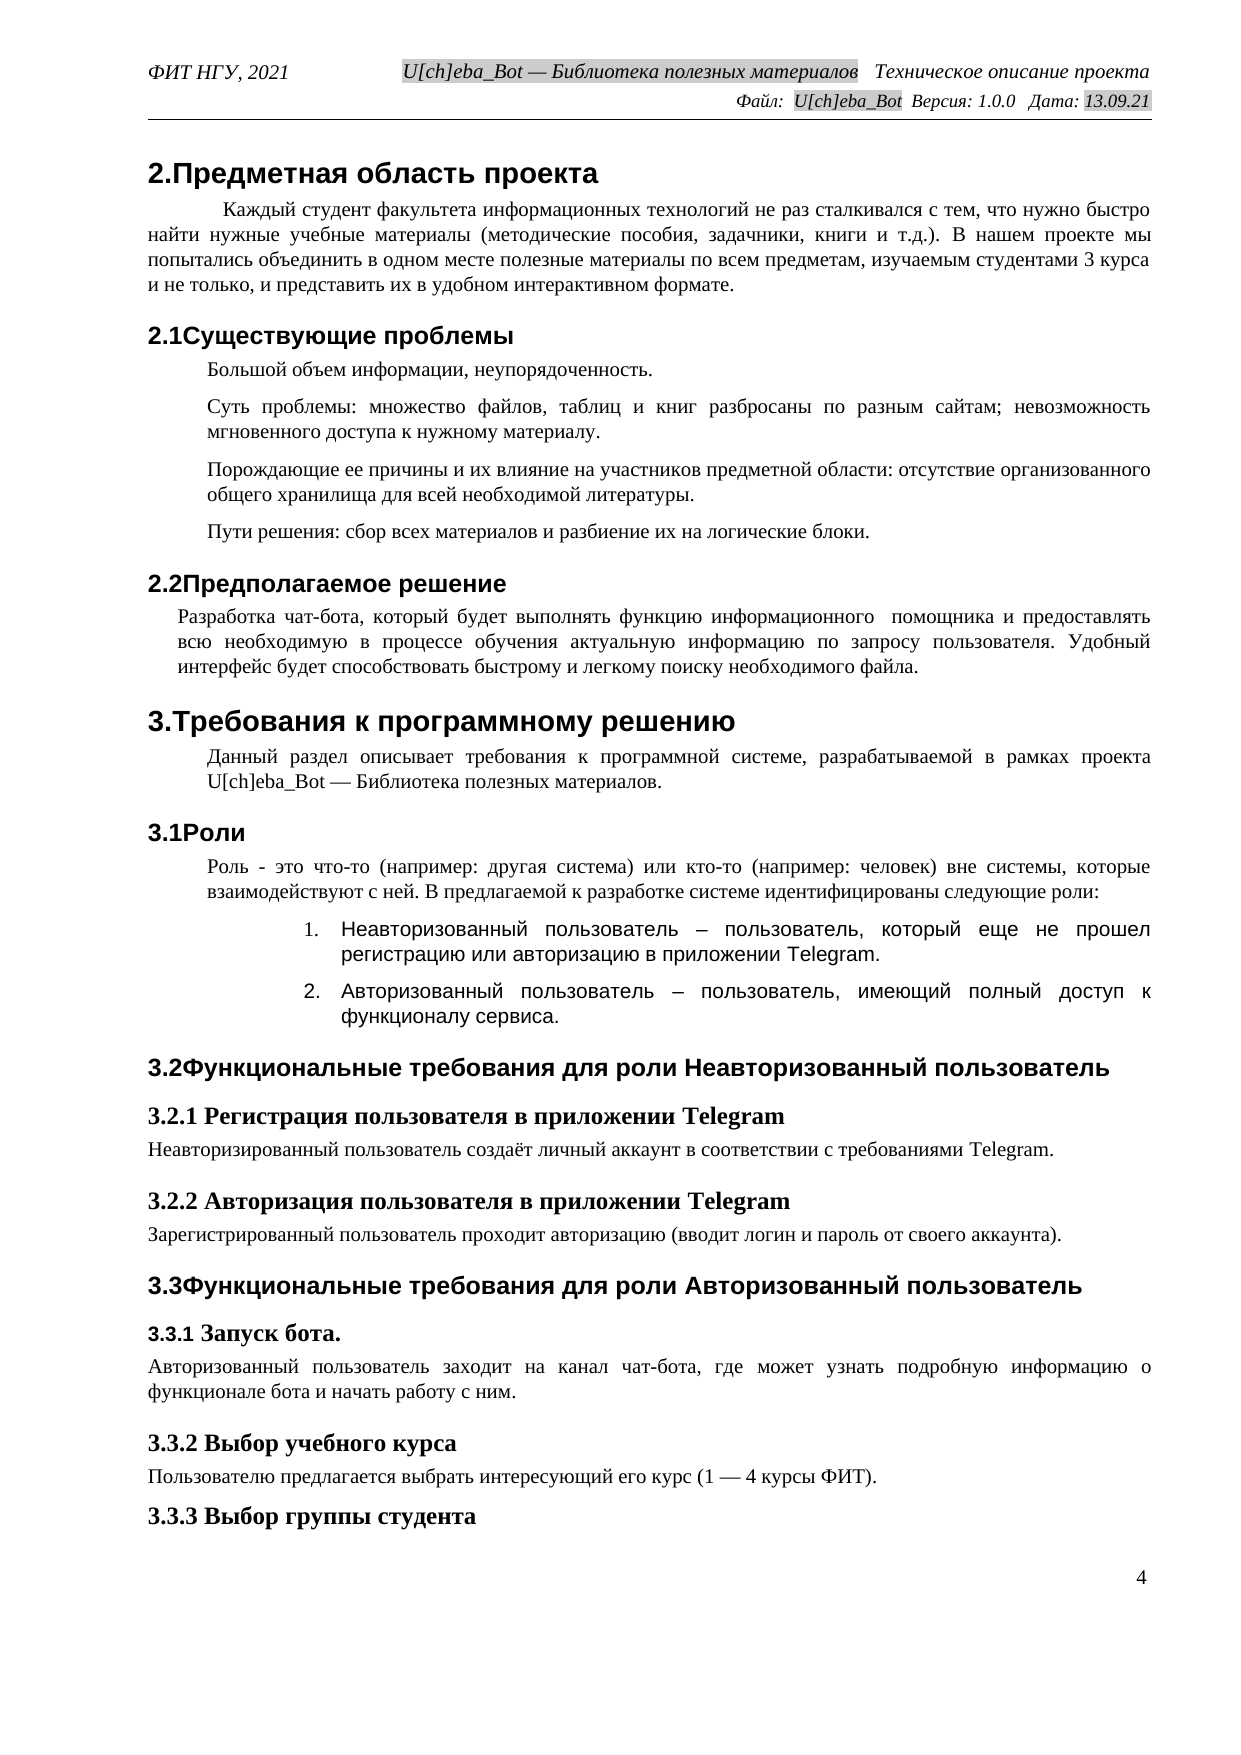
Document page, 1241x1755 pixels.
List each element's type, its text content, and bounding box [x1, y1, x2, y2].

subtitle Регистрация пользователя в приложении Telegram [148, 1101, 1152, 1129]
subtitle Функциональные требования для роли Неавторизованный пользователь [148, 1053, 1152, 1082]
subtitle Существующие проблемы [148, 321, 1152, 350]
text Пути решения: сбор всех материалов и разбиение их на логические блоки. [207, 518, 1152, 543]
text Порождающие ее причины и их влияние на участников предметной области: отсутствие организованного общего хранилища для всей необходимой литературы. [207, 456, 1152, 506]
subtitle Предполагаемое решение [148, 568, 1152, 597]
subtitle Функциональные требования для роли Авторизованный пользователь [148, 1271, 1152, 1299]
text Каждый студент факультета информационных технологий не раз сталкивался с тем, что нужно быстро найти нужные учебные материалы (методические пособия, задачники, книги и т.д.). В нашем проекте мы попытались объединить в одном месте полезные материалы по всем предметам, изучаемым студентами 3 курса и не только, и представить их в удобном интерактивном формате. [148, 196, 1152, 296]
subtitle Предметная область проекта [148, 156, 1152, 190]
subtitle Выбор учебного курса [148, 1428, 1152, 1457]
list Неавторизованный пользователь – пользователь, который еще не прошел регистрацию или авторизацию в приложении Telegram. [303, 916, 1152, 966]
text 3.3.3 Выбор группы студента [148, 1501, 1152, 1529]
list Авторизованный пользователь – пользователь, имеющий полный доступ к функционалу сервиса. [303, 978, 1152, 1028]
text Данный раздел описывает требования к программной системе, разрабатываемой в рамках проекта U[ch]eba_Bot — Библиотека полезных материалов. [207, 743, 1152, 793]
text Неавторизированный пользователь создаёт личный аккаунт в соответствии с требованиями Telegram. [148, 1136, 1152, 1161]
text Авторизованный пользователь заходит на канал чат-бота, где может узнать подробную информацию о функционале бота и начать работу с ним. [148, 1353, 1152, 1403]
subtitle Запуск бота. [148, 1318, 1152, 1347]
text Пользователю предлагается выбрать интересующий его курс (1 — 4 курсы ФИТ). [148, 1463, 1152, 1488]
text Большой объем информации, неупорядоченность. [207, 356, 1152, 381]
text Роль - это что-то (например: другая система) или кто-то (например: человек) вне системы, которые взаимодействуют с ней. В предлагаемой к разработке системе идентифицированы следующие роли: [207, 853, 1152, 903]
subtitle Роли [148, 818, 1152, 847]
text Суть проблемы: множество файлов, таблиц и книг разбросаны по разным сайтам; невозможность мгновенного доступа к нужному материалу. [207, 393, 1152, 443]
text Зарегистрированный пользователь проходит авторизацию (вводит логин и пароль от своего аккаунта). [148, 1221, 1152, 1246]
text Разработка чат-бота, который будет выполнять функцию информационного помощника и предоставлять всю необходимую в процессе обучения актуальную информацию по запросу пользователя. Удобный интерфейс будет способствовать быстрому и легкому поиску необходимого файла. [177, 603, 1152, 678]
subtitle Авторизация пользователя в приложении Telegram [148, 1186, 1152, 1214]
subtitle Требования к программному решению [148, 703, 1152, 737]
